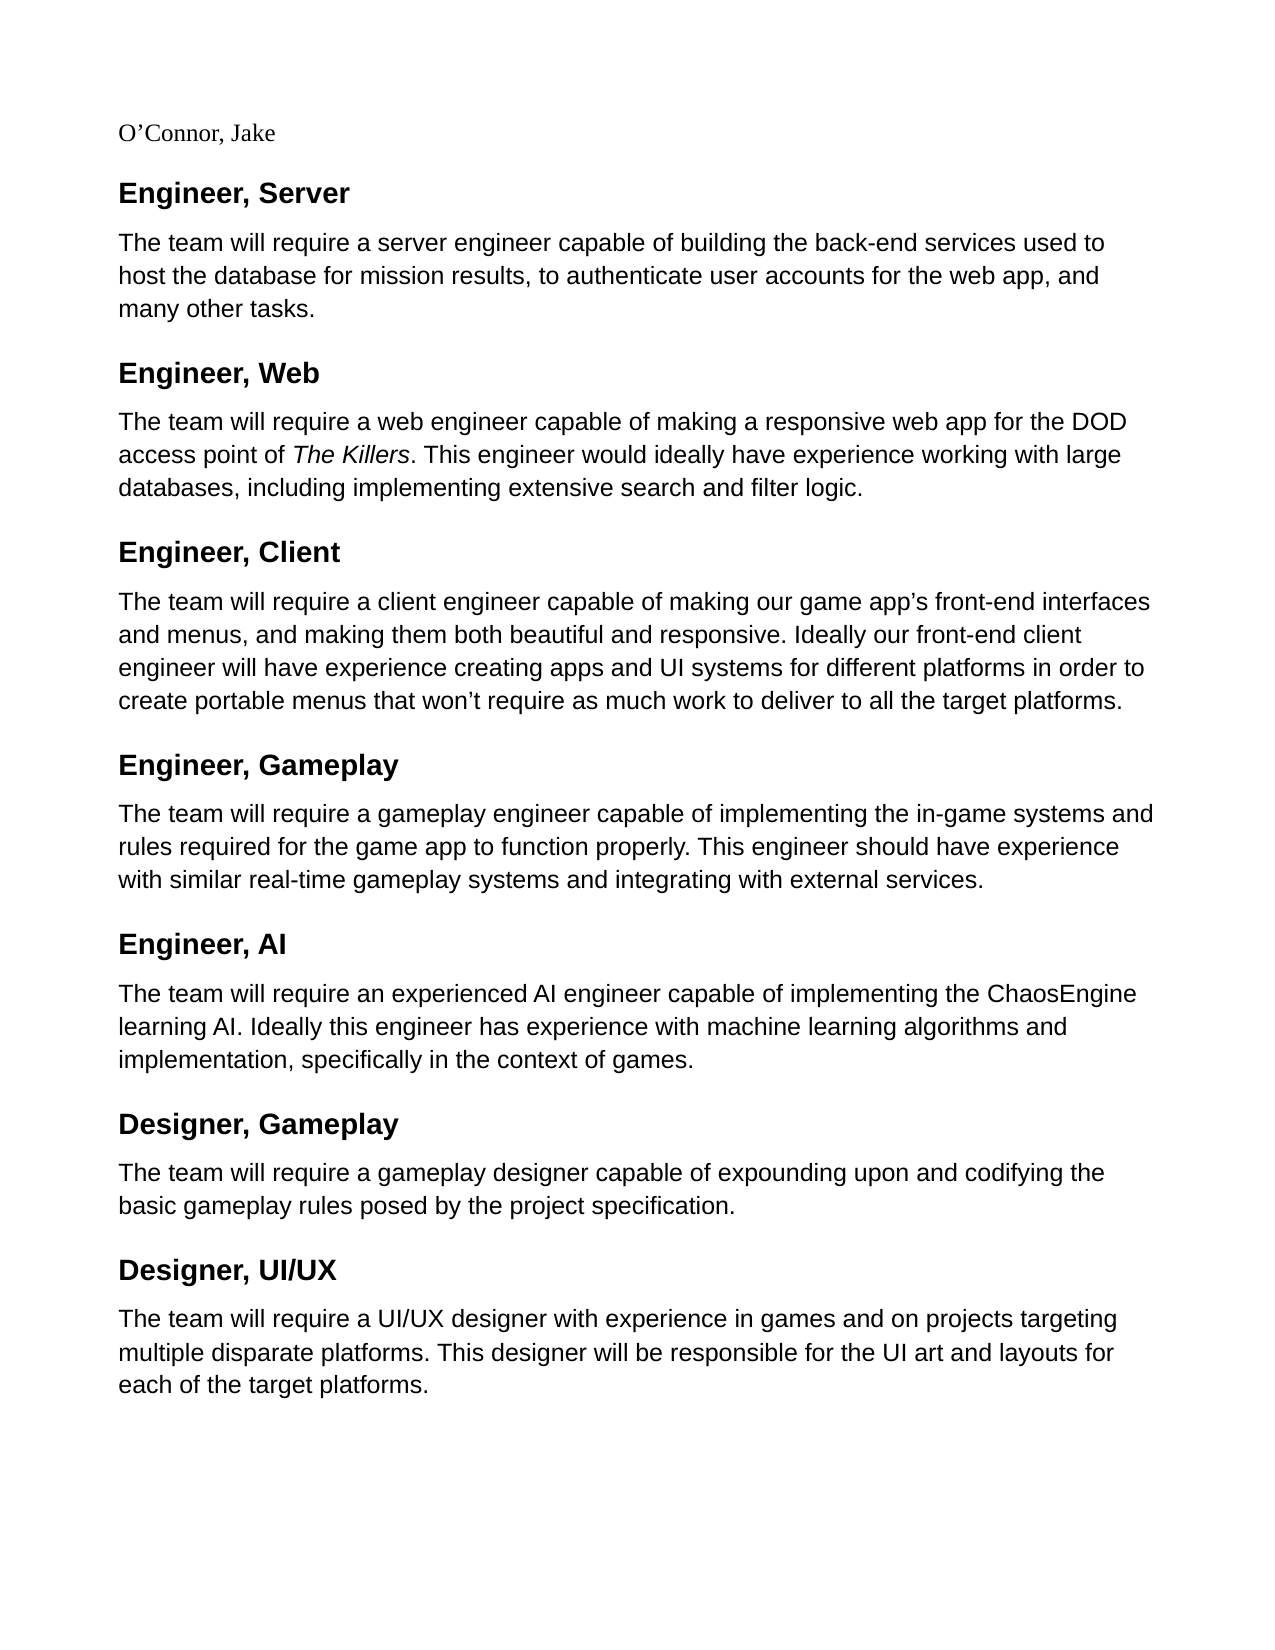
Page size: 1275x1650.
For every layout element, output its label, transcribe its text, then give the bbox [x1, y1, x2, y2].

subtitle Engineer, AI [118, 927, 1157, 961]
text The team will require a web engineer capable of making a responsive web app for the DOD access point of The Killers. This engineer would ideally have experience working with large databases, including implementing extensive search and filter logic. [118, 407, 1157, 502]
text The team will require a UI/UX designer with experience in games and on projects targeting multiple disparate platforms. This designer will be responsible for the UI art and layouts for each of the target platforms. [118, 1304, 1157, 1399]
subtitle Engineer, Server [118, 176, 1157, 210]
text The team will require a gameplay engineer capable of implementing the in-game systems and rules required for the game app to function properly. This engineer should have experience with similar real-time gameplay systems and integrating with external services. [118, 799, 1157, 894]
text The team will require an experienced AI engineer capable of implementing the ChaosEngine learning AI. Ideally this engineer has experience with machine learning algorithms and implementation, specifically in the context of games. [118, 978, 1157, 1073]
subtitle Engineer, Web [118, 356, 1157, 389]
subtitle Engineer, Client [118, 535, 1157, 569]
subtitle Engineer, Gameplay [118, 748, 1157, 782]
subtitle Designer, UI/UX [118, 1253, 1157, 1287]
text The team will require a gameplay designer capable of expounding upon and codifying the basic gameplay rules posed by the project specification. [118, 1158, 1157, 1220]
subtitle Designer, Gameplay [118, 1107, 1157, 1141]
text The team will require a server engineer capable of building the back-end services used to host the database for mission results, to authenticate user accounts for the web app, and many other tasks. [118, 228, 1157, 322]
text The team will require a client engineer capable of making our game app’s front-end interfaces and menus, and making them both beautiful and responsive. Ideally our front-end client engineer will have experience creating apps and UI systems for different platforms in order to create portable menus that won’t require as much work to deliver to all the target platforms. [118, 587, 1157, 714]
